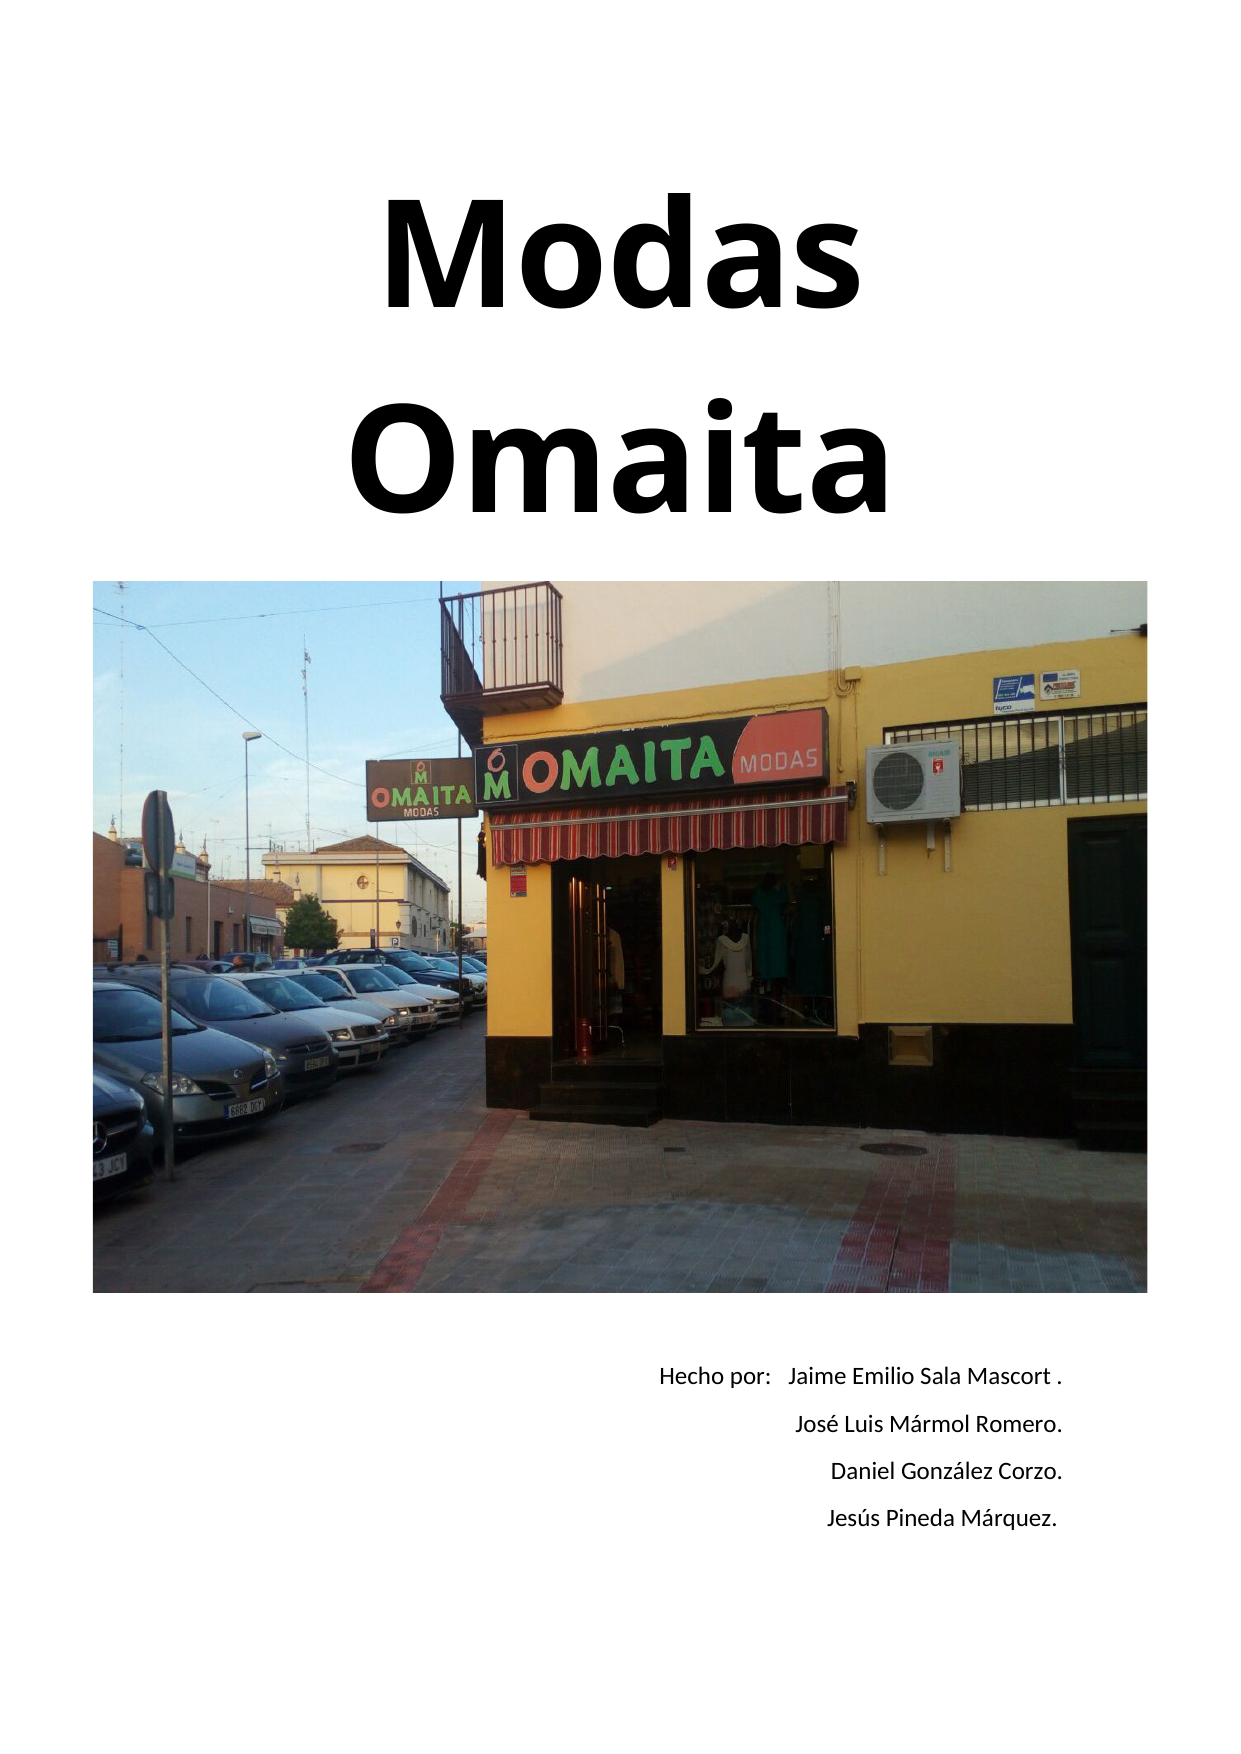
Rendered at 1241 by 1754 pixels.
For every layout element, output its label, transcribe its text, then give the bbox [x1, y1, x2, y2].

text Daniel González Corzo. [177, 1455, 1063, 1485]
text Modas Omaita [177, 148, 1063, 556]
text Hecho por: Jaime Emilio Sala Mascort . [177, 1361, 1063, 1391]
text José Luis Mármol Romero. [177, 1408, 1063, 1438]
text Jesús Pineda Márquez. [177, 1502, 1063, 1533]
